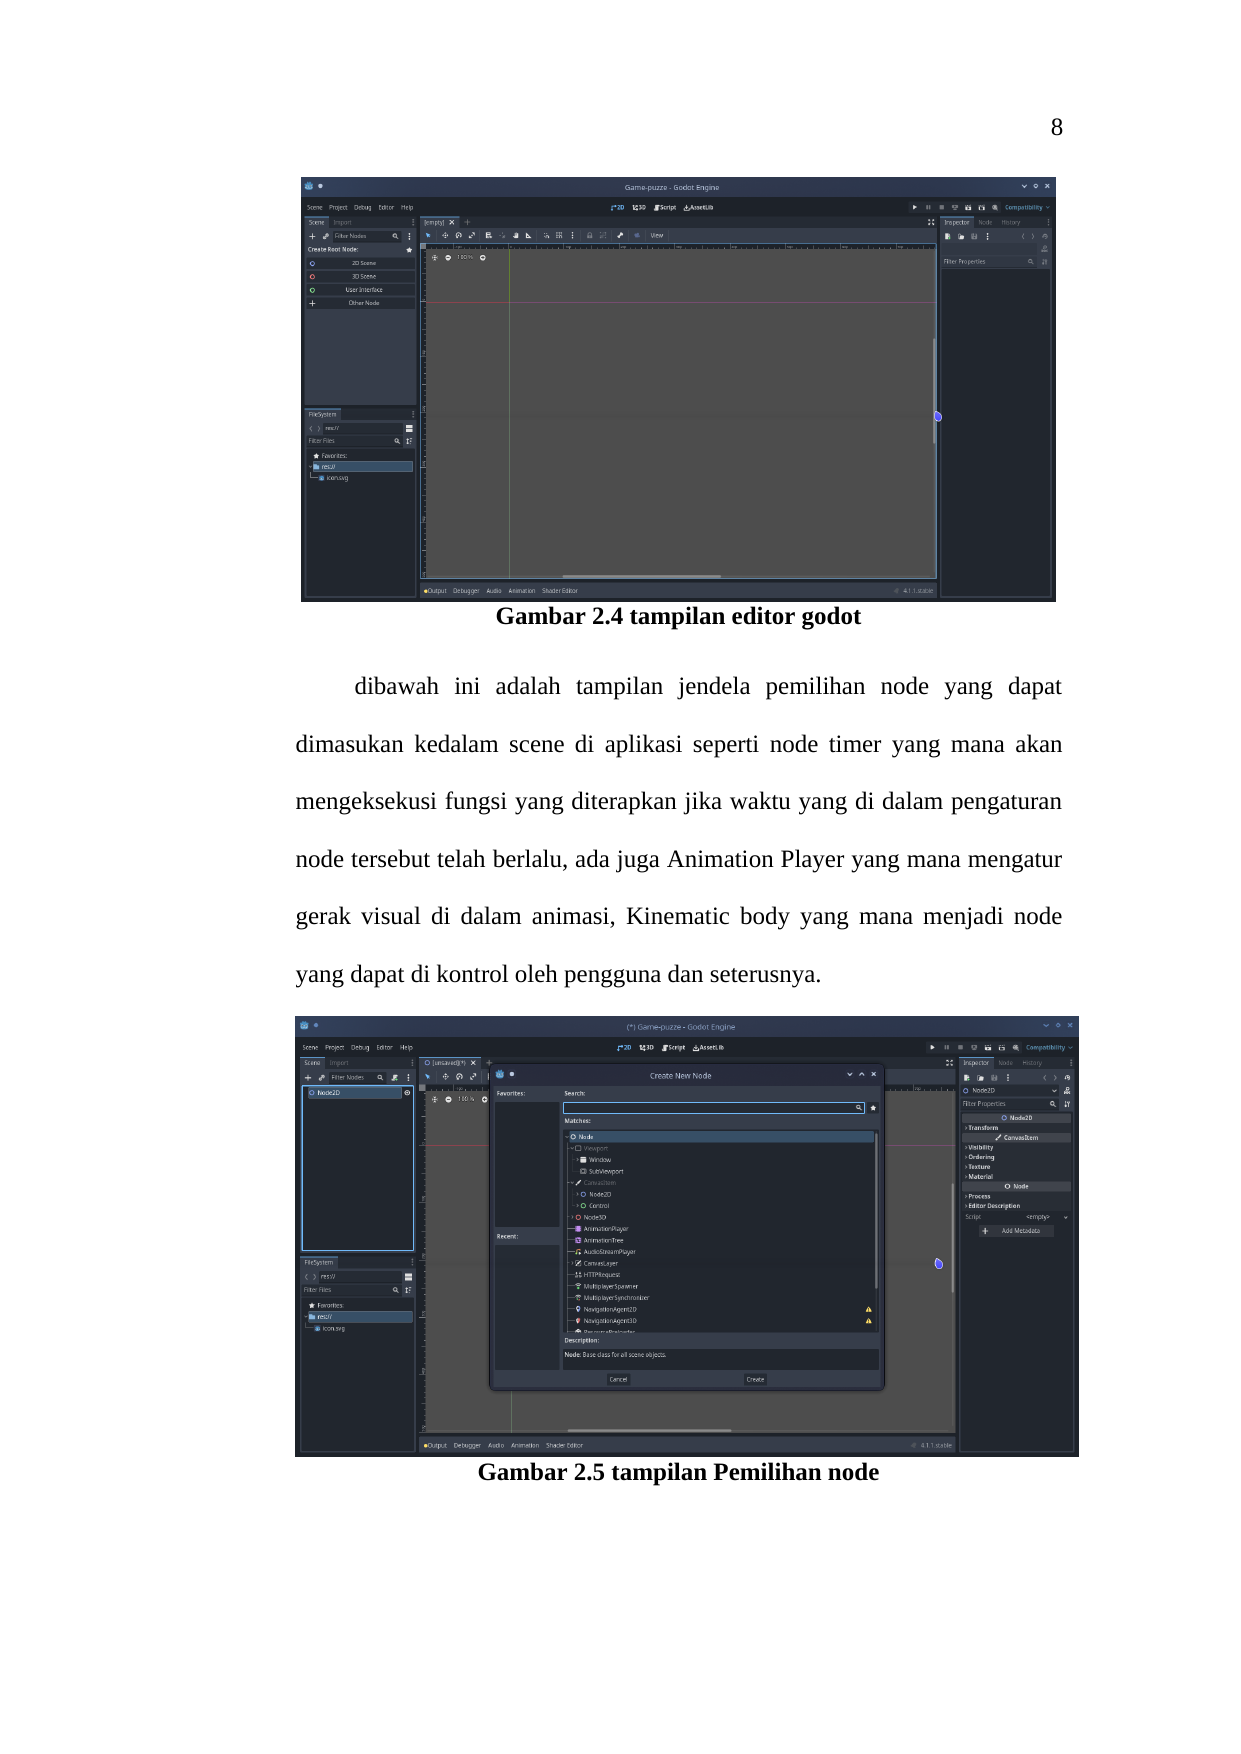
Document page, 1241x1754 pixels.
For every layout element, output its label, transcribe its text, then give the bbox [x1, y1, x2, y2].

subtitle Gambar 2.4 tampilan editor godot [295, 601, 1062, 630]
picture [295, 1016, 1079, 1457]
subtitle Gambar 2.5 tampilan Pemilihan node [295, 1457, 1062, 1486]
picture [301, 177, 1056, 602]
subtitle dibawah ini adalah tampilan jendela pemilihan node yang dapat dimasukan kedalam scene di aplikasi seperti node timer yang mana akan mengeksekusi fungsi yang diterapkan jika waktu yang di dalam pengaturan node tersebut telah berlalu, ada juga Animation Player yang mana mengatur gerak visual di dalam animasi, Kinematic body yang mana menjadi node yang dapat di kontrol oleh pengguna dan seterusnya. [295, 671, 1063, 988]
